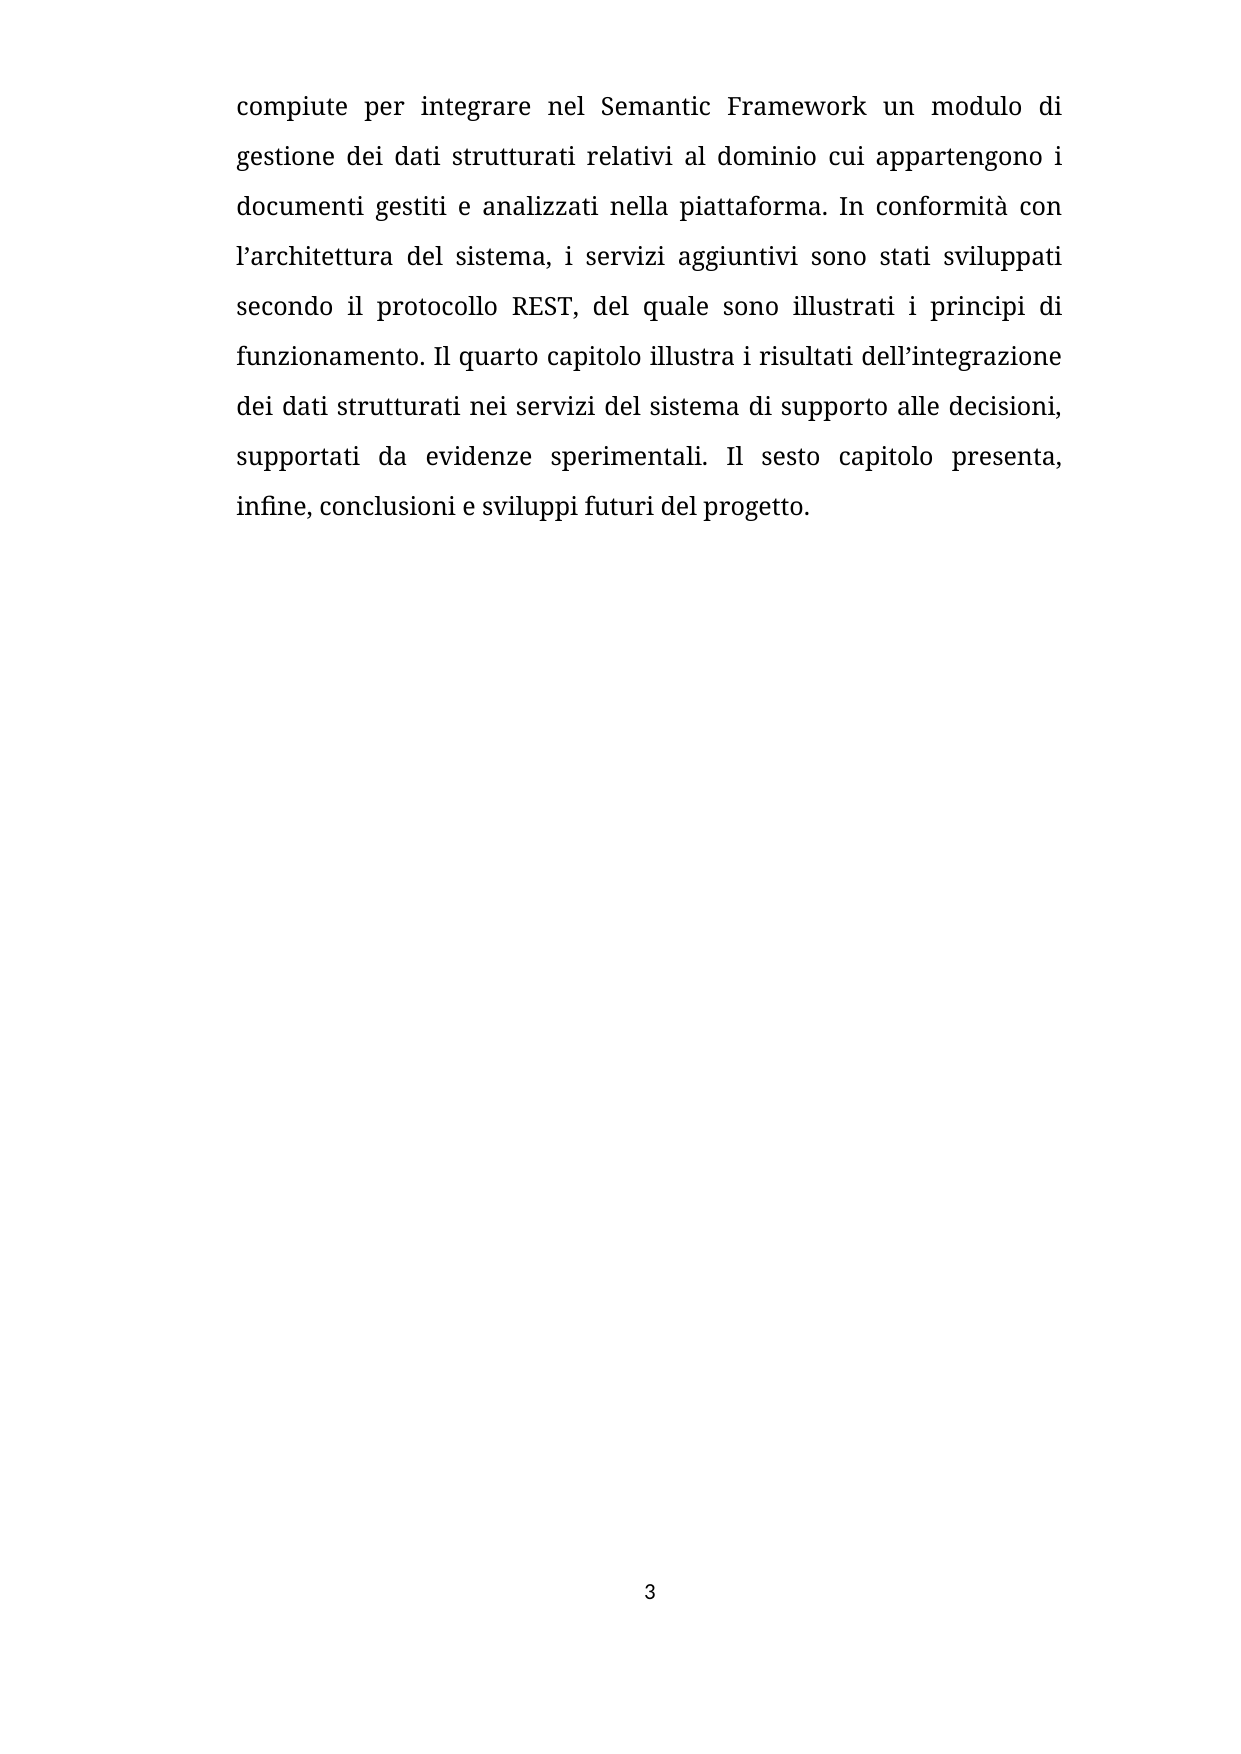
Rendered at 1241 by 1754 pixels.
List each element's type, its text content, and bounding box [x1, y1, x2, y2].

text compiute per integrare nel Semantic Framework un modulo di gestione dei dati strutturati relativi al dominio cui appartengono i documenti gestiti e analizzati nella piattaforma. In conformità con l’architettura del sistema, i servizi aggiuntivi sono stati sviluppati secondo il protocollo REST, del quale sono illustrati i principi di funzionamento. Il quarto capitolo illustra i risultati dell’integrazione dei dati strutturati nei servizi del sistema di supporto alle decisioni, supportati da evidenze sperimentali. Il sesto capitolo presenta, infine, conclusioni e sviluppi futuri del progetto. [236, 75, 1063, 525]
